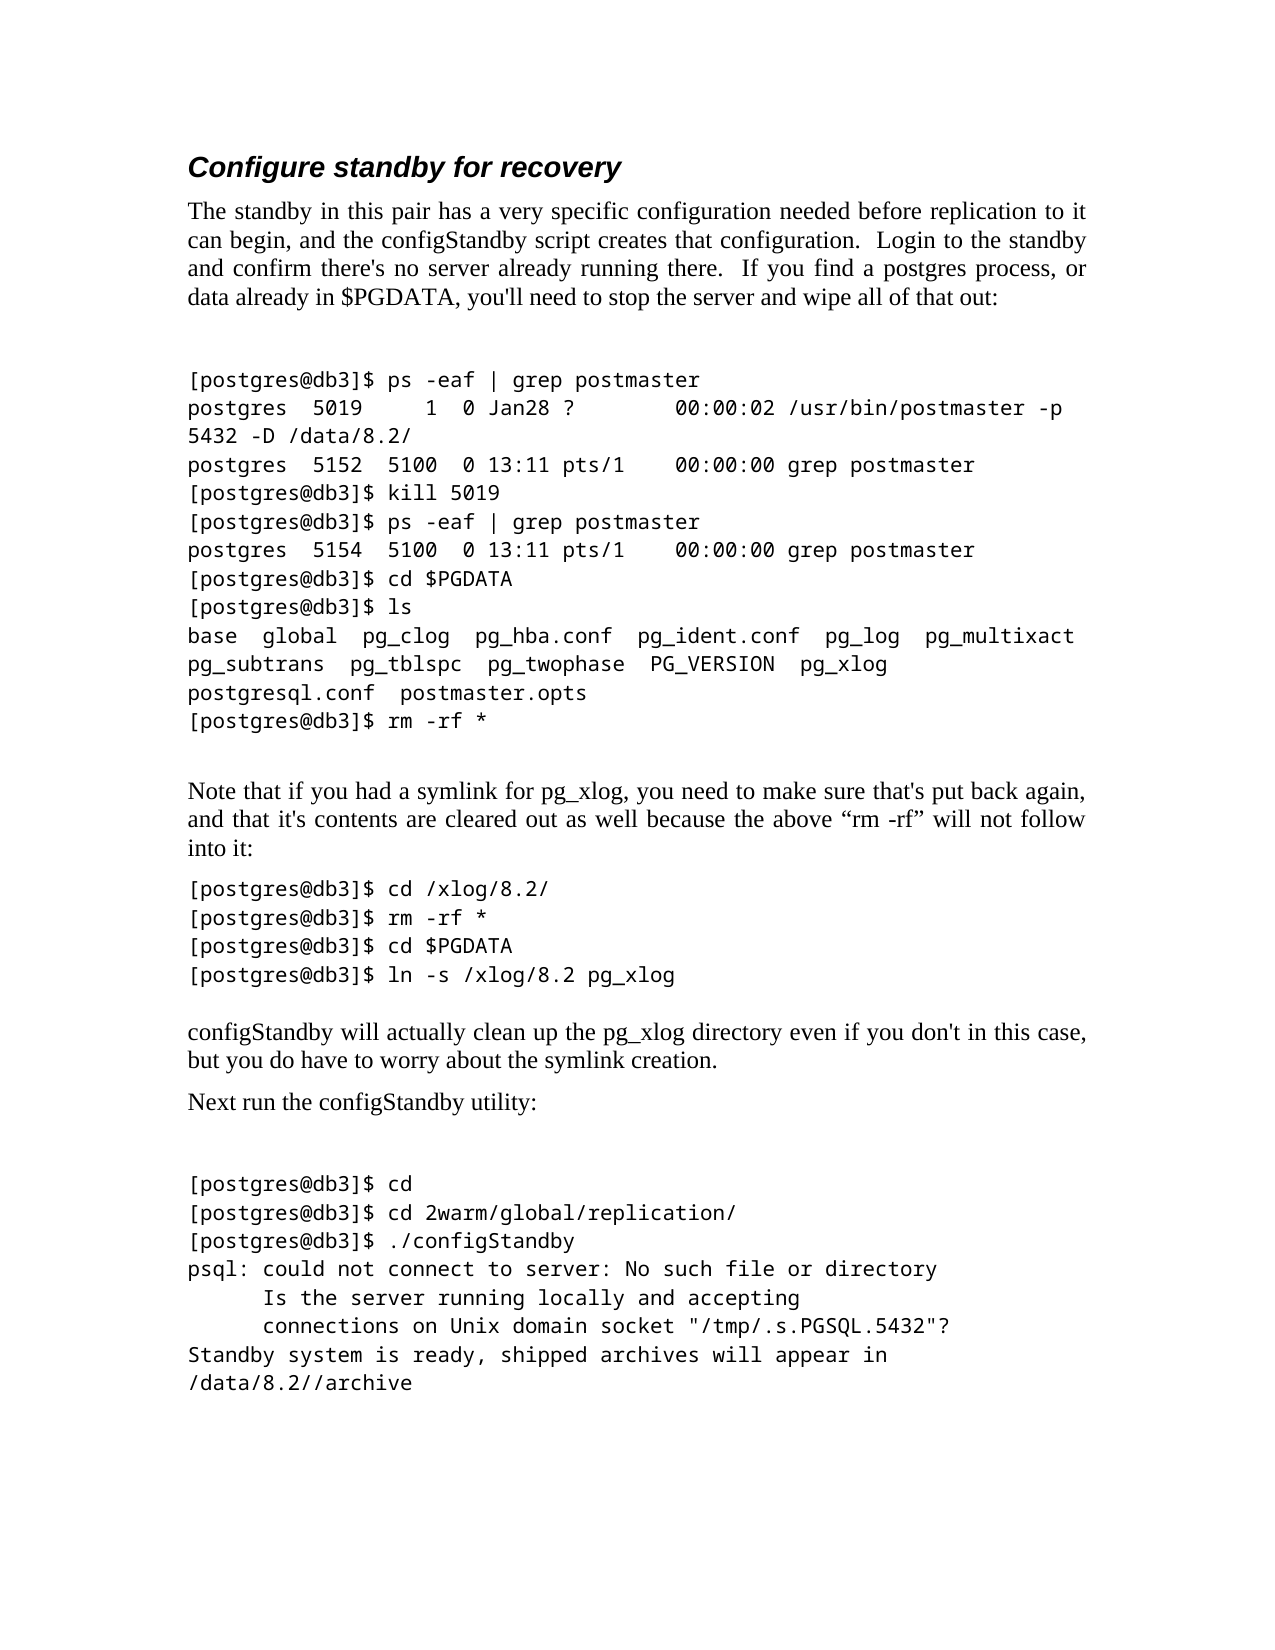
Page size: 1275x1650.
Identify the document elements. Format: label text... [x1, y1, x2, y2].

text postgres 5152 5100 0 13:11 pts/1 00:00:00 grep postmaster [187, 450, 1087, 478]
text [postgres@db3]$ ./configStandby [187, 1226, 1087, 1254]
text postgres 5154 5100 0 13:11 pts/1 00:00:00 grep postmaster [187, 535, 1087, 564]
text Is the server running locally and accepting [187, 1283, 1087, 1311]
text [postgres@db3]$ cd [187, 1169, 1087, 1198]
text [postgres@db3]$ cd $PGDATA [187, 564, 1087, 592]
text [postgres@db3]$ ln -s /xlog/8.2 pg_xlog [187, 960, 1087, 988]
text [postgres@db3]$ cd 2warm/global/replication/ [187, 1198, 1087, 1226]
text psql: could not connect to server: No such file or directory [187, 1254, 1087, 1283]
text [postgres@db3]$ cd $PGDATA [187, 931, 1087, 960]
subtitle Configure standby for recovery [187, 150, 1087, 183]
text [postgres@db3]$ cd /xlog/8.2/ [187, 874, 1087, 903]
text Note that if you had a symlink for pg_xlog, you need to make sure that's put back again, and that it's contents are cleared out as well because the above “rm -rf” will not follow into it: [187, 776, 1087, 862]
text [postgres@db3]$ ps -eaf | grep postmaster [187, 365, 1087, 393]
text base global pg_clog pg_hba.conf pg_ident.conf pg_log pg_multixact pg_subtrans pg_tblspc pg_twophase PG_VERSION pg_xlog postgresql.conf postmaster.opts [187, 621, 1087, 706]
text postgres 5019 1 0 Jan28 ? 00:00:02 /usr/bin/postmaster -p 5432 -D /data/8.2/ [187, 393, 1087, 450]
text [postgres@db3]$ kill 5019 [187, 478, 1087, 507]
text configStandby will actually clean up the pg_xlog directory even if you don't in this case, but you do have to worry about the symlink creation. [187, 1017, 1087, 1074]
text The standby in this pair has a very specific configuration needed before replication to it can begin, and the configStandby script creates that configuration. Login to the standby and confirm there's no server already running there. If you find a postgres process, or data already in $PGDATA, you'll need to stop the server and wipe all of that out: [187, 196, 1087, 311]
text [postgres@db3]$ ls [187, 592, 1087, 621]
text [postgres@db3]$ ps -eaf | grep postmaster [187, 507, 1087, 535]
text [postgres@db3]$ rm -rf * [187, 903, 1087, 931]
text [postgres@db3]$ rm -rf * [187, 706, 1087, 734]
text Next run the configStandby utility: [187, 1087, 1087, 1115]
text connections on Unix domain socket "/tmp/.s.PGSQL.5432"? [187, 1311, 1087, 1340]
text Standby system is ready, shipped archives will appear in /data/8.2//archive [187, 1340, 1087, 1397]
